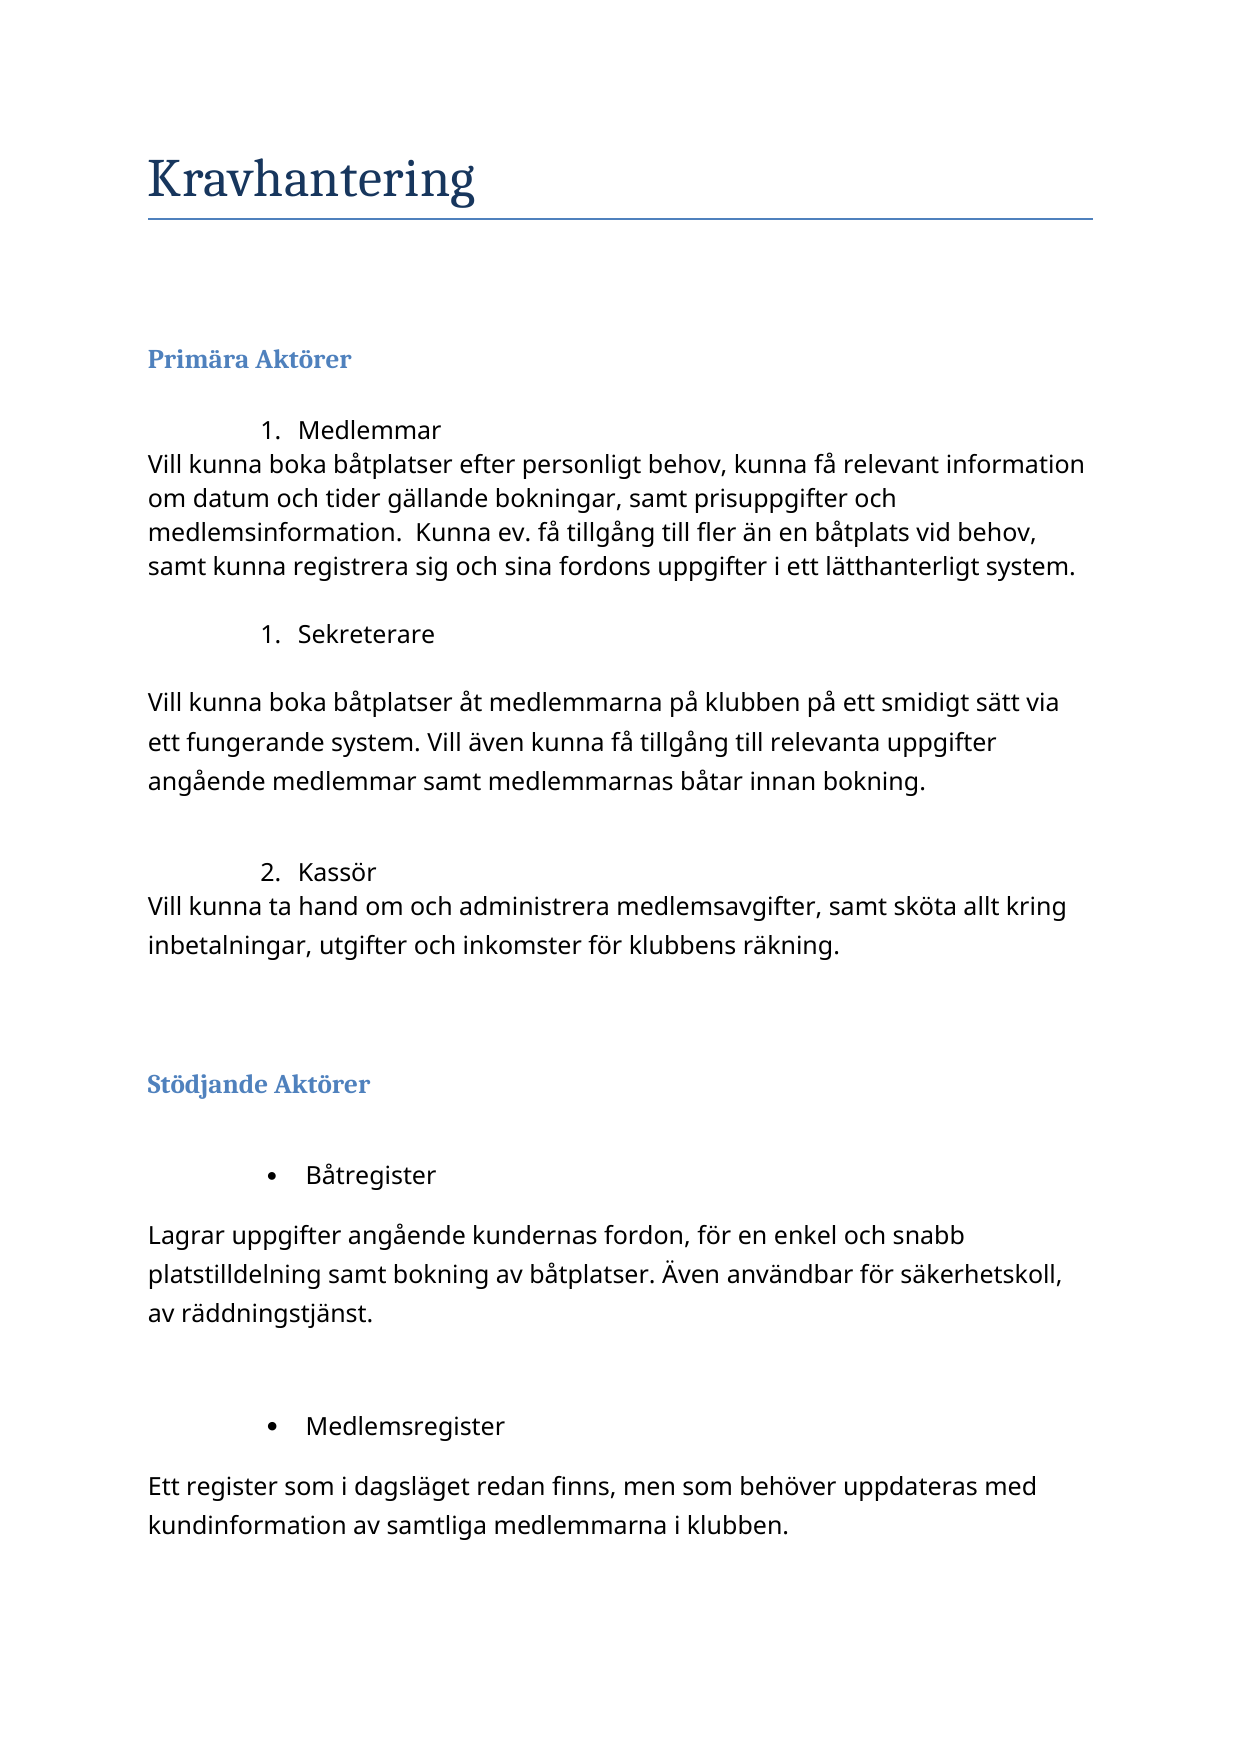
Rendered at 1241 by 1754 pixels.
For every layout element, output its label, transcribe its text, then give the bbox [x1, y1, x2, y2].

text Vill kunna ta hand om och administrera medlemsavgifter, samt sköta allt kring inbetalningar, utgifter och inkomster för klubbens räkning. [148, 889, 1093, 962]
text Vill kunna boka båtplatser efter personligt behov, kunna få relevant information om datum och tider gällande bokningar, samt prisuppgifter och medlemsinformation. Kunna ev. få tillgång till fler än en båtplats vid behov, samt kunna registrera sig och sina fordons uppgifter i ett lätthanterligt system. [148, 447, 1093, 583]
list Sekreterare [260, 617, 1093, 651]
text Kravhantering [148, 148, 1093, 218]
list Medlemmar [260, 413, 1093, 447]
subtitle Primära Aktörer [148, 344, 1093, 375]
text Ett register som i dagsläget redan finns, men som behöver uppdateras med kundinformation av samtliga medlemmarna i klubben. [148, 1469, 1093, 1542]
text Lagrar uppgifter angående kundernas fordon, för en enkel och snabb platstilldelning samt bokning av båtplatser. Även användbar för säkerhetskoll, av räddningstjänst. [148, 1217, 1093, 1330]
list Medlemsregister [268, 1409, 1093, 1443]
text Vill kunna boka båtplatser åt medlemmarna på klubben på ett smidigt sätt via ett fungerande system. Vill även kunna få tillgång till relevanta uppgifter angående medlemmar samt medlemmarnas båtar innan bokning. [148, 685, 1093, 830]
list Kassör [260, 855, 1093, 889]
list Båtregister [268, 1157, 1093, 1192]
subtitle Stödjande Aktörer [148, 1069, 1093, 1100]
